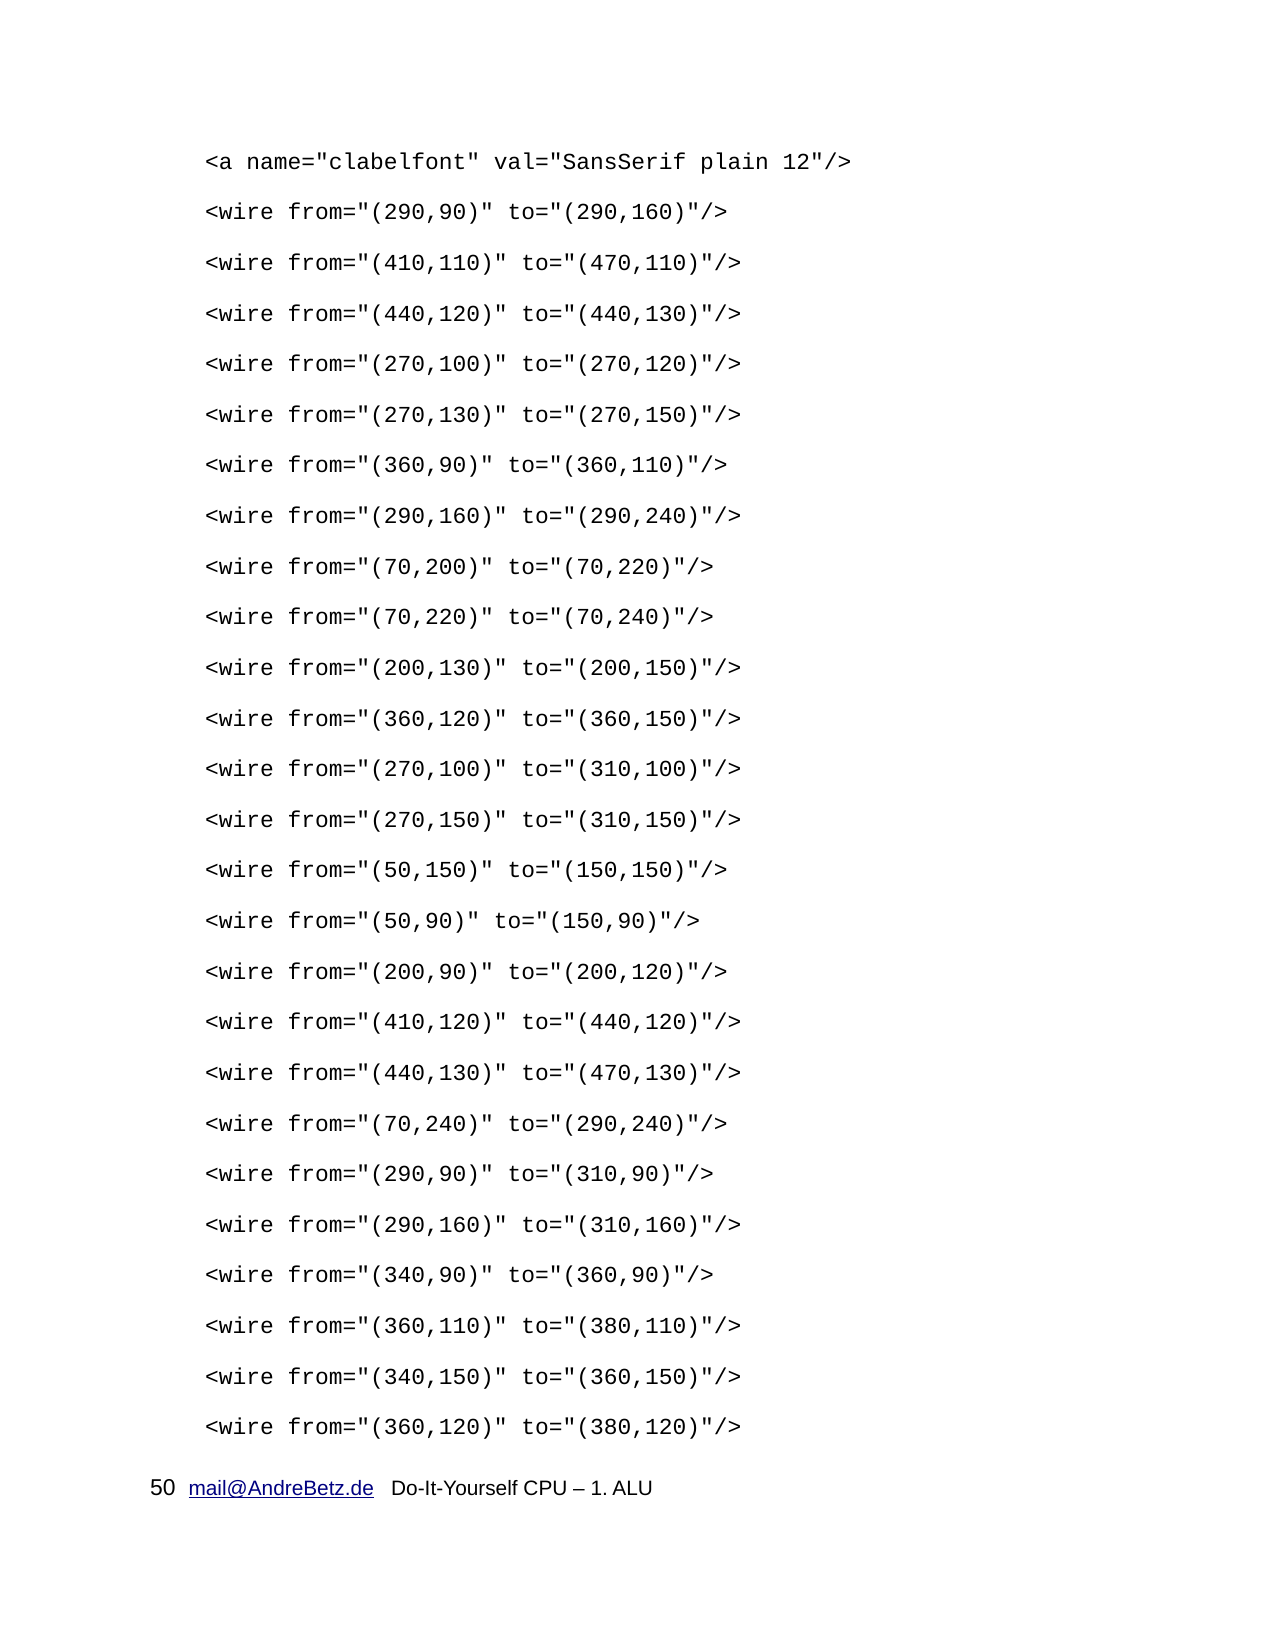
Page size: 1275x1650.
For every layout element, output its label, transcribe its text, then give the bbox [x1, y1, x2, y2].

text <wire from="(410,120)" to="(440,120)"/> [150, 1011, 1125, 1037]
text <wire from="(410,110)" to="(470,110)"/> [150, 251, 1125, 277]
text <wire from="(270,100)" to="(270,120)"/> [150, 352, 1125, 378]
text <wire from="(290,90)" to="(310,90)"/> [150, 1162, 1125, 1188]
text <wire from="(70,200)" to="(70,220)"/> [150, 555, 1125, 581]
text <wire from="(270,150)" to="(310,150)"/> [150, 808, 1125, 834]
text <wire from="(360,90)" to="(360,110)"/> [150, 454, 1125, 480]
text <wire from="(70,220)" to="(70,240)"/> [150, 606, 1125, 632]
text <wire from="(360,120)" to="(380,120)"/> [150, 1416, 1125, 1442]
text <wire from="(200,90)" to="(200,120)"/> [150, 960, 1125, 986]
text <wire from="(50,150)" to="(150,150)"/> [150, 859, 1125, 885]
text <wire from="(440,120)" to="(440,130)"/> [150, 302, 1125, 328]
text <wire from="(70,240)" to="(290,240)"/> [150, 1112, 1125, 1138]
text <wire from="(270,130)" to="(270,150)"/> [150, 403, 1125, 429]
text <wire from="(50,90)" to="(150,90)"/> [150, 909, 1125, 935]
text <wire from="(360,110)" to="(380,110)"/> [150, 1314, 1125, 1340]
text <wire from="(270,100)" to="(310,100)"/> [150, 757, 1125, 783]
text <wire from="(360,120)" to="(360,150)"/> [150, 707, 1125, 733]
text <wire from="(340,150)" to="(360,150)"/> [150, 1365, 1125, 1391]
text <wire from="(440,130)" to="(470,130)"/> [150, 1061, 1125, 1087]
text <wire from="(340,90)" to="(360,90)"/> [150, 1264, 1125, 1290]
text <a name="clabelfont" val="SansSerif plain 12"/> [150, 150, 1125, 176]
text <wire from="(200,130)" to="(200,150)"/> [150, 656, 1125, 682]
text <wire from="(290,90)" to="(290,160)"/> [150, 201, 1125, 227]
text <wire from="(290,160)" to="(290,240)"/> [150, 504, 1125, 530]
text <wire from="(290,160)" to="(310,160)"/> [150, 1213, 1125, 1239]
